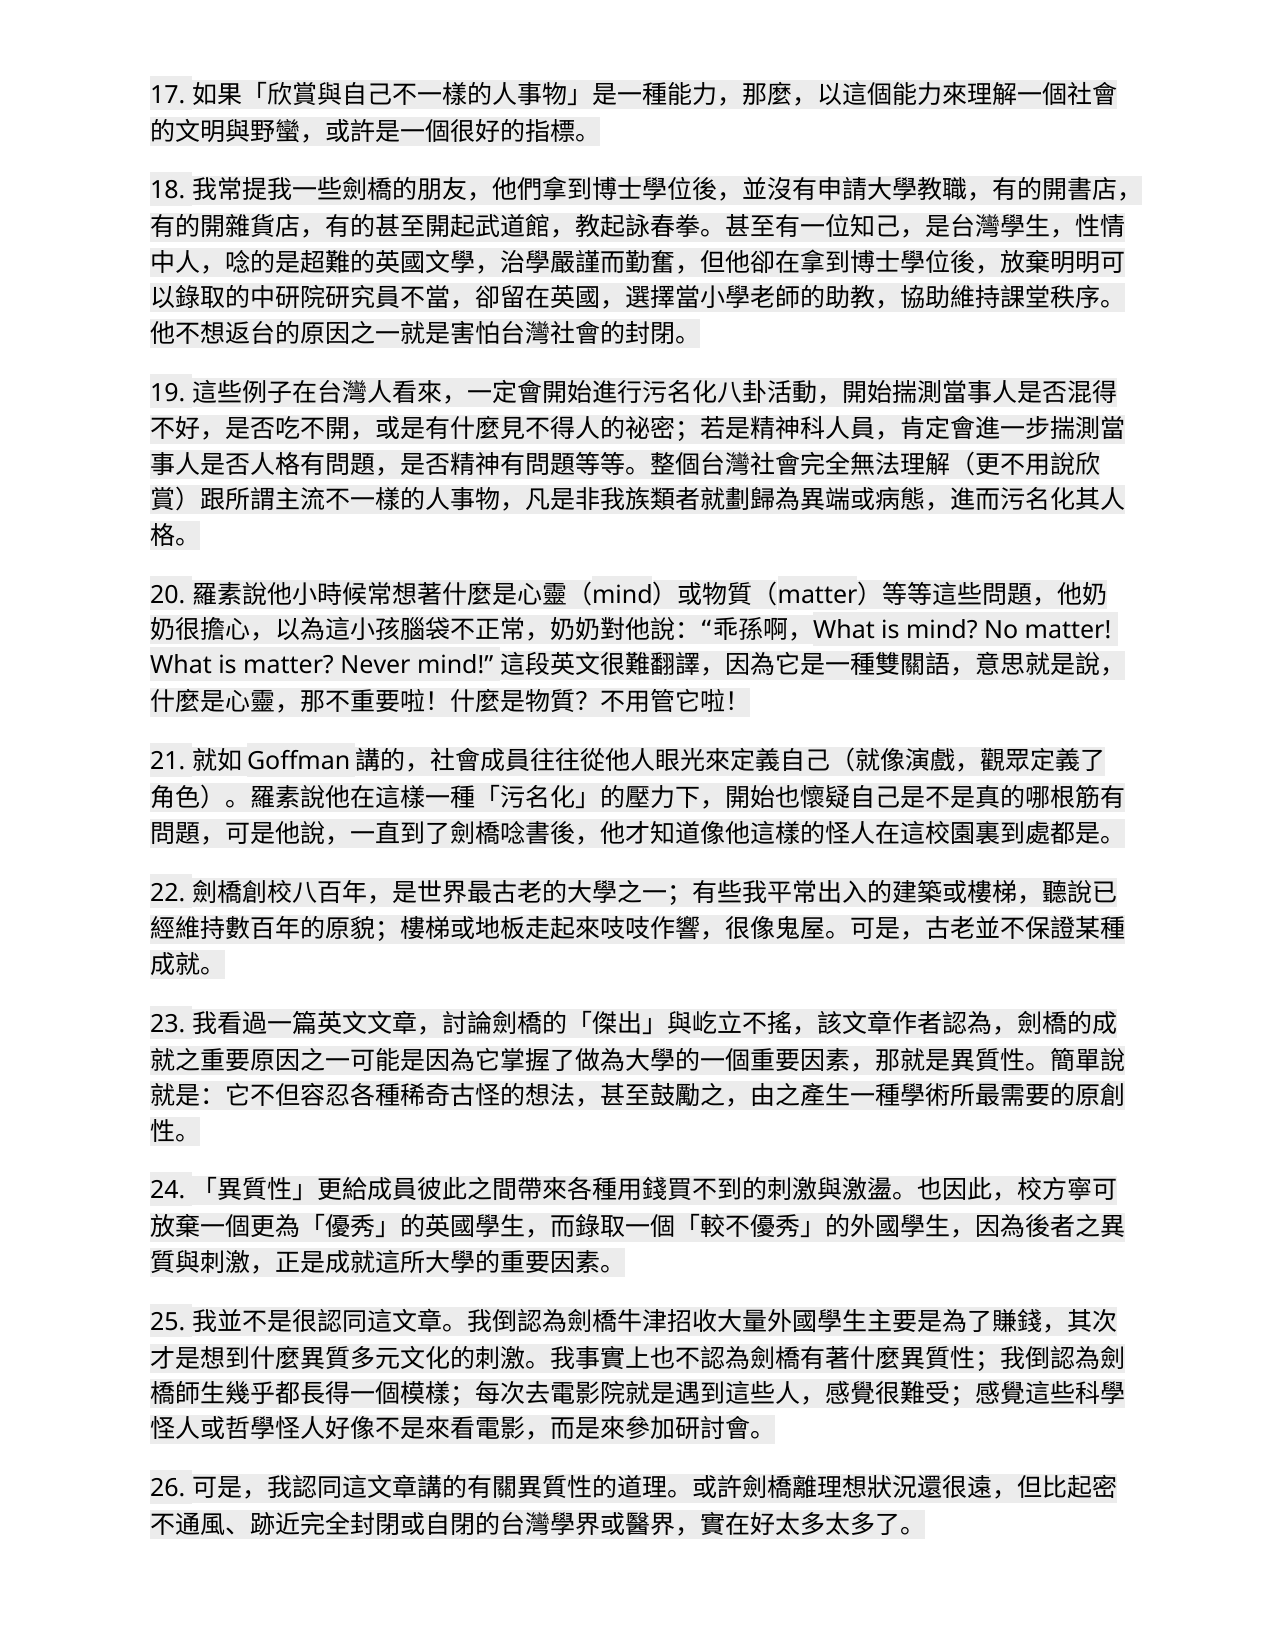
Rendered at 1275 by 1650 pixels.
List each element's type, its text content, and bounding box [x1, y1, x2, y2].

text 26. 可是，我認同這文章講的有關異質性的道理。或許劍橋離理想狀況還很遠，但比起密不通風、跡近完全封閉或自閉的台灣學界或醫界，實在好太多太多了。 [150, 1469, 1125, 1539]
text 18. 我常提我一些劍橋的朋友，他們拿到博士學位後，並沒有申請大學教職，有的開書店，有的開雜貨店，有的甚至開起武道館，教起詠春拳。甚至有一位知己，是台灣學生，性情中人，唸的是超難的英國文學，治學嚴謹而勤奮，但他卻在拿到博士學位後，放棄明明可以錄取的中研院研究員不當，卻留在英國，選擇當小學老師的助教，協助維持課堂秩序。他不想返台的原因之一就是害怕台灣社會的封閉。 [150, 171, 1125, 348]
text 20. 羅素說他小時候常想著什麼是心靈（mind）或物質（matter）等等這些問題，他奶奶很擔心，以為這小孩腦袋不正常，奶奶對他說：“乖孫啊，What is mind? No matter! What is matter? Never mind!” 這段英文很難翻譯，因為它是一種雙關語，意思就是說，什麼是心靈，那不重要啦！什麼是物質？不用管它啦！ [150, 575, 1125, 717]
text 19. 這些例子在台灣人看來，一定會開始進行污名化八卦活動，開始揣測當事人是否混得不好，是否吃不開，或是有什麼見不得人的祕密；若是精神科人員，肯定會進一步揣測當事人是否人格有問題，是否精神有問題等等。整個台灣社會完全無法理解（更不用說欣賞）跟所謂主流不一樣的人事物，凡是非我族類者就劃歸為異端或病態，進而污名化其人格。 [150, 373, 1125, 550]
text 21. 就如Goffman講的，社會成員往往從他人眼光來定義自己（就像演戲，觀眾定義了角色）。羅素說他在這樣一種「污名化」的壓力下，開始也懷疑自己是不是真的哪根筋有問題，可是他說，一直到了劍橋唸書後，他才知道像他這樣的怪人在這校園裏到處都是。 [150, 742, 1125, 848]
text 24. 「異質性」更給成員彼此之間帶來各種用錢買不到的刺激與激盪。也因此，校方寧可放棄一個更為「優秀」的英國學生，而錄取一個「較不優秀」的外國學生，因為後者之異質與刺激，正是成就這所大學的重要因素。 [150, 1171, 1125, 1277]
text 23. 我看過一篇英文文章，討論劍橋的「傑出」與屹立不搖，該文章作者認為，劍橋的成就之重要原因之一可能是因為它掌握了做為大學的一個重要因素，那就是異質性。簡單說就是：它不但容忍各種稀奇古怪的想法，甚至鼓勵之，由之產生一種學術所最需要的原創性。 [150, 1004, 1125, 1146]
text 22. 劍橋創校八百年，是世界最古老的大學之一；有些我平常出入的建築或樓梯，聽說已經維持數百年的原貌；樓梯或地板走起來吱吱作響，很像鬼屋。可是，古老並不保證某種成就。 [150, 873, 1125, 979]
text 17. 如果「欣賞與自己不一樣的人事物」是一種能力，那麼，以這個能力來理解一個社會的文明與野蠻，或許是一個很好的指標。 [150, 75, 1125, 146]
text 25. 我並不是很認同這文章。我倒認為劍橋牛津招收大量外國學生主要是為了賺錢，其次才是想到什麼異質多元文化的刺激。我事實上也不認為劍橋有著什麼異質性；我倒認為劍橋師生幾乎都長得一個模樣；每次去電影院就是遇到這些人，感覺很難受；感覺這些科學怪人或哲學怪人好像不是來看電影，而是來參加研討會。 [150, 1302, 1125, 1444]
